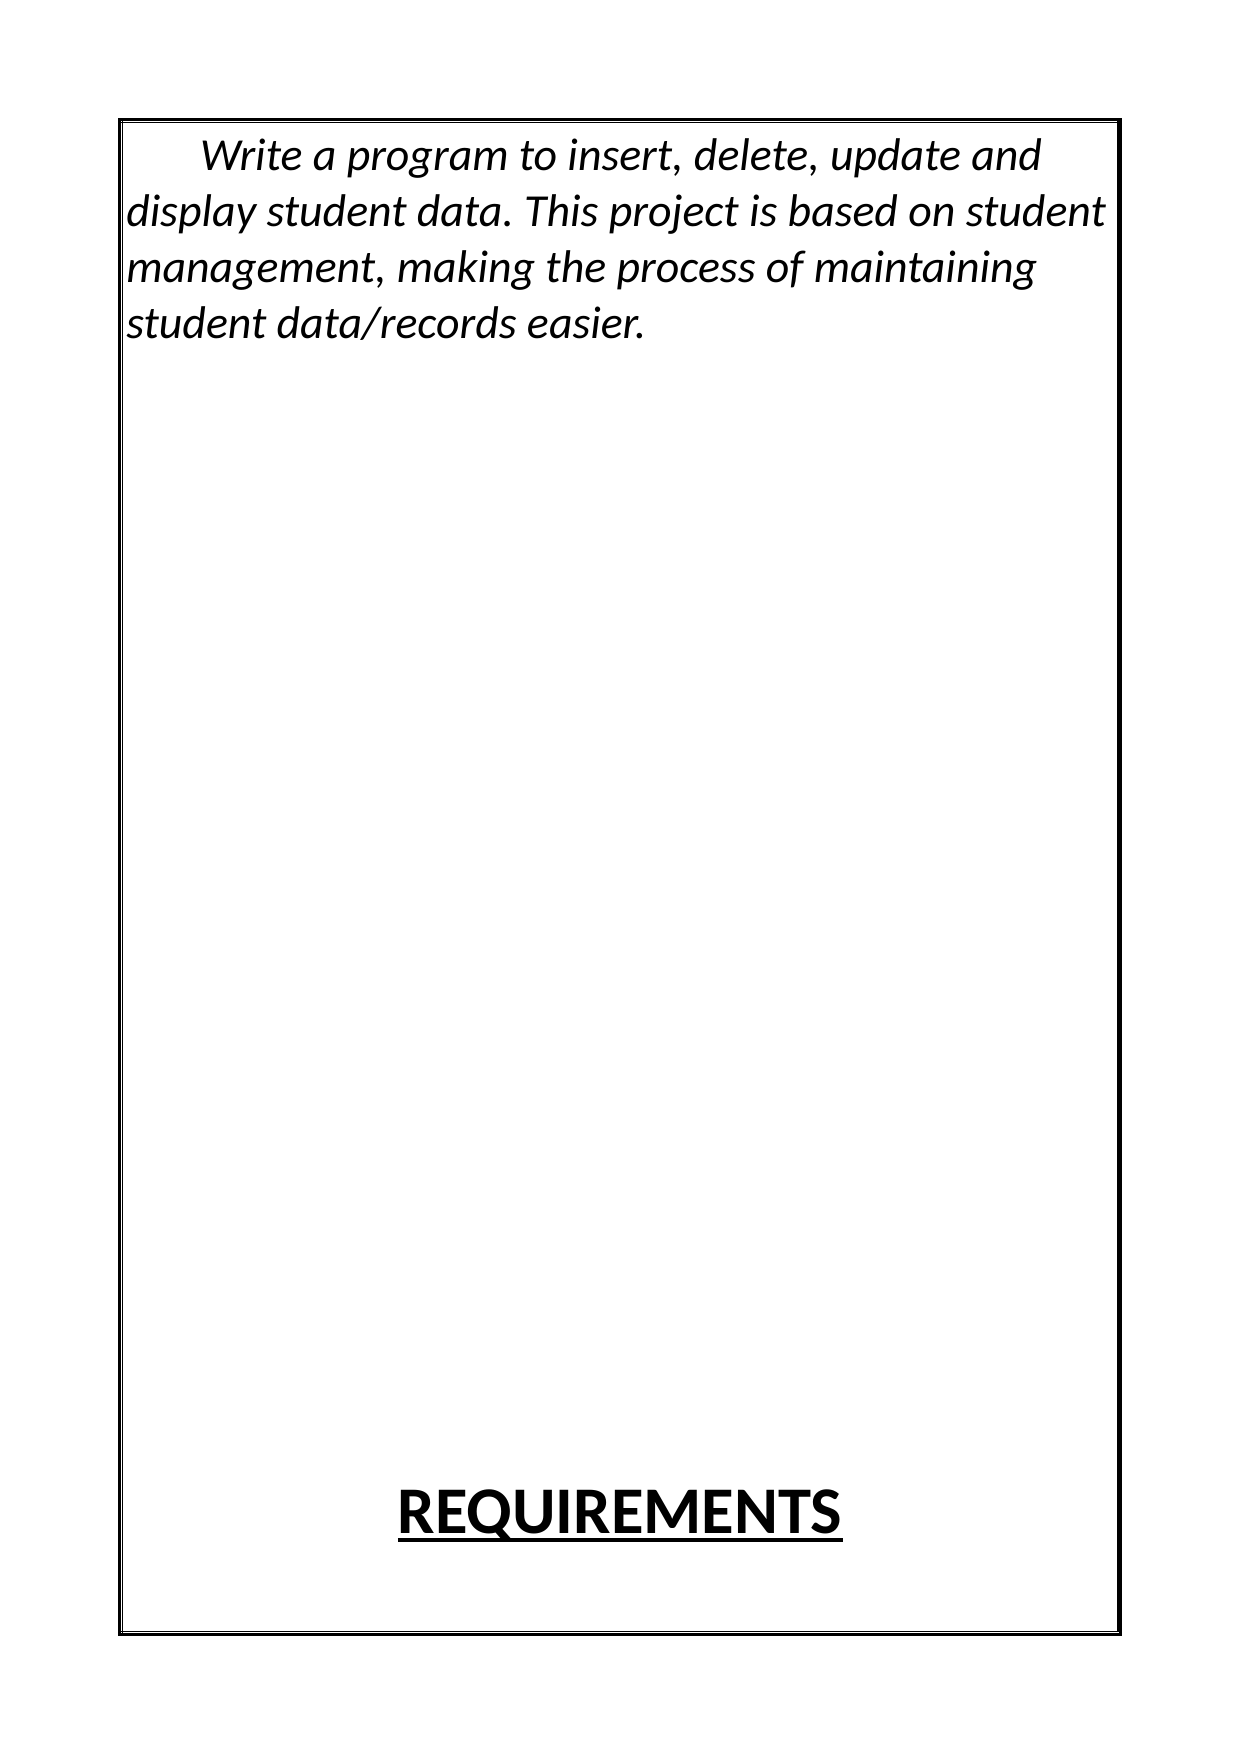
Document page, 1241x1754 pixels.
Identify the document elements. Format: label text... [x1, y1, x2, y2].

text Write a program to insert, delete, update and display student data. This project is based on student management, making the process of maintaining student data/records easier. [126, 126, 1114, 350]
text REQUIREMENTS [126, 1468, 1114, 1550]
